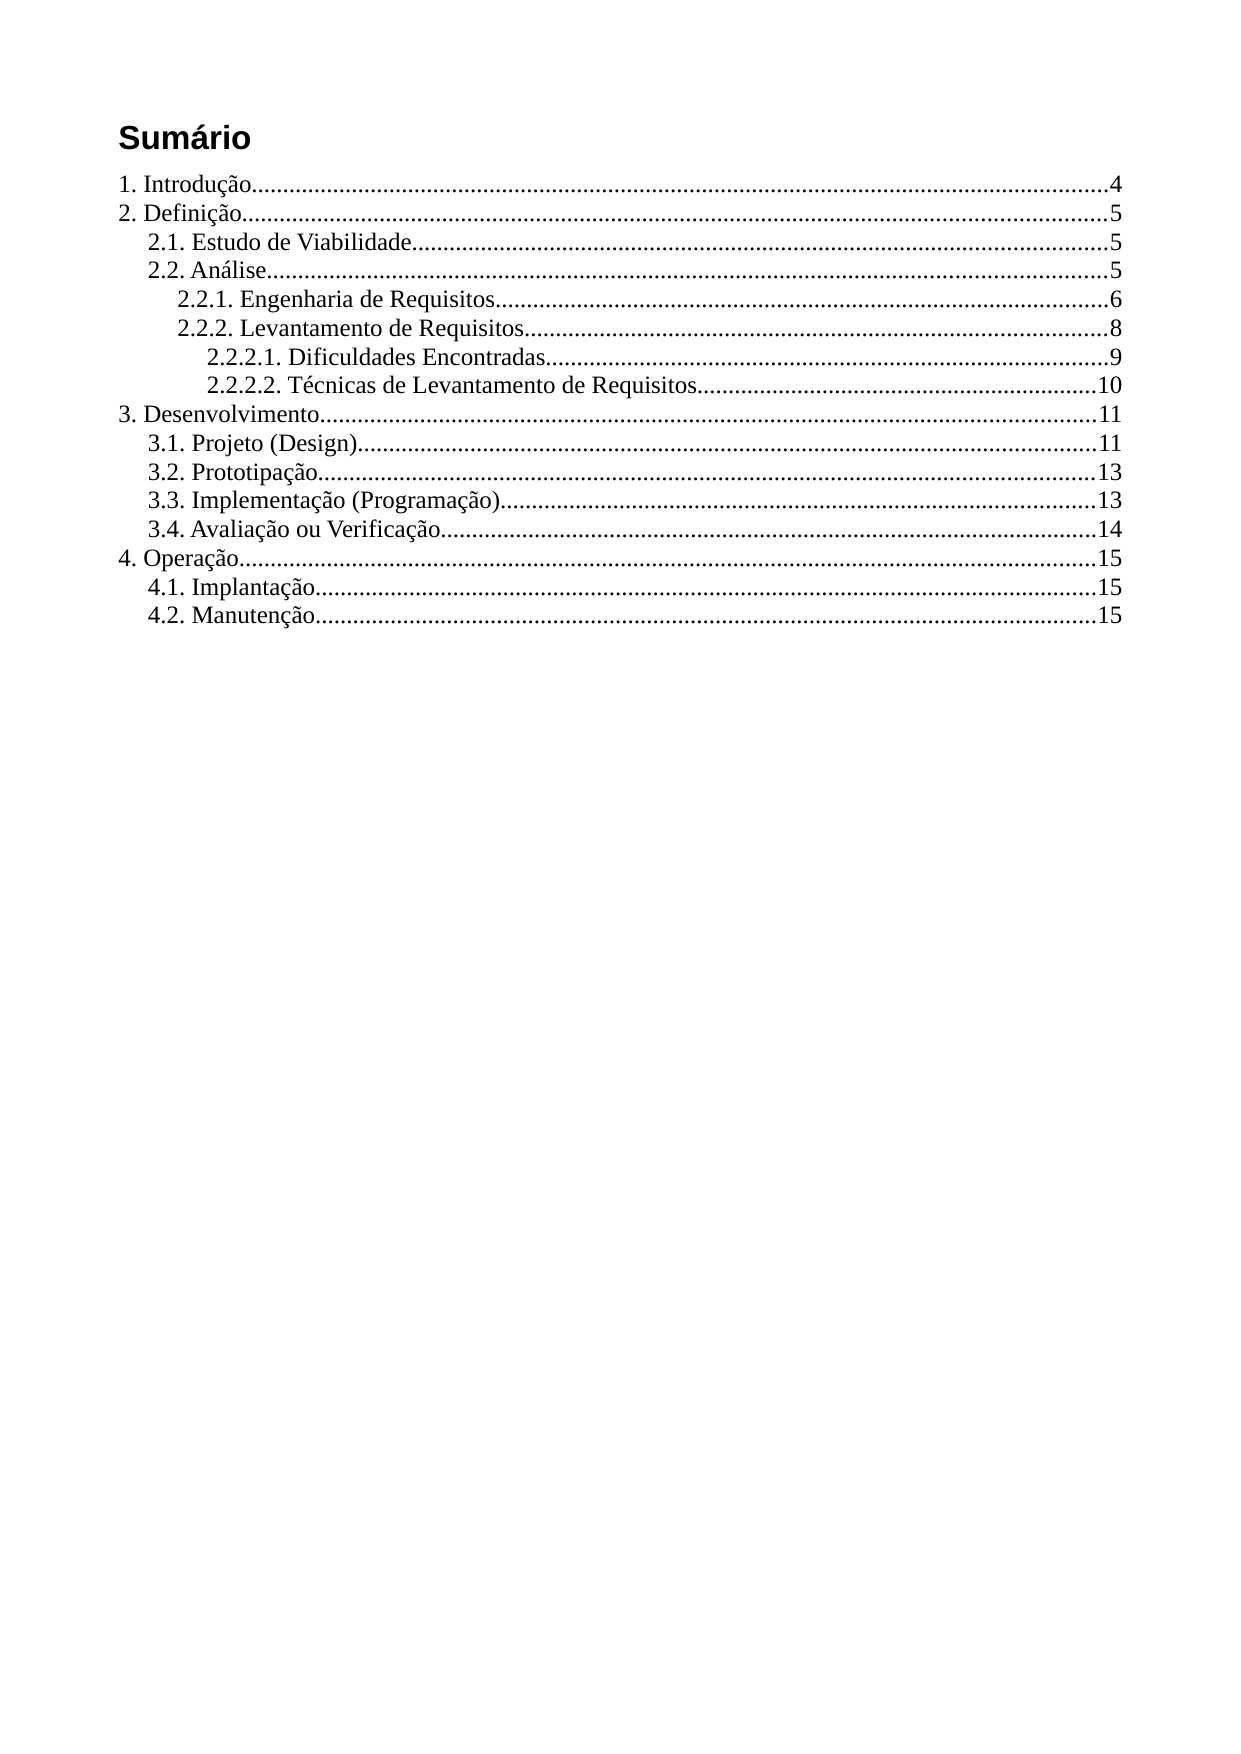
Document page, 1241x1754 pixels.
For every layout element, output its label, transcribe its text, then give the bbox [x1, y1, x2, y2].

text 2.2.2.2. Técnicas de Levantamento de Requisitos 10 [207, 370, 1122, 399]
text 2.2.2.1. Dificuldades Encontradas 9 [207, 342, 1122, 370]
text 3.3. Implementação (Programação) 13 [148, 485, 1122, 514]
text 4.1. Implantação 15 [148, 572, 1122, 600]
text 2.2.2. Levantamento de Requisitos 8 [177, 313, 1122, 342]
text 2.2.1. Engenharia de Requisitos 6 [177, 284, 1122, 313]
text 2. Definição 5 [118, 198, 1122, 227]
subtitle Sumário [118, 118, 1122, 157]
text 2.1. Estudo de Viabilidade 5 [148, 227, 1122, 255]
text 4.2. Manutenção 15 [148, 600, 1122, 629]
text 2.2. Análise 5 [148, 255, 1122, 284]
text 1. Introdução 4 [118, 169, 1122, 198]
text 4. Operação 15 [118, 543, 1122, 572]
text 3. Desenvolvimento 11 [118, 399, 1122, 428]
text 3.2. Prototipação 13 [148, 457, 1122, 485]
text 3.4. Avaliação ou Verificação 14 [148, 514, 1122, 543]
text 3.1. Projeto (Design) 11 [148, 428, 1122, 457]
